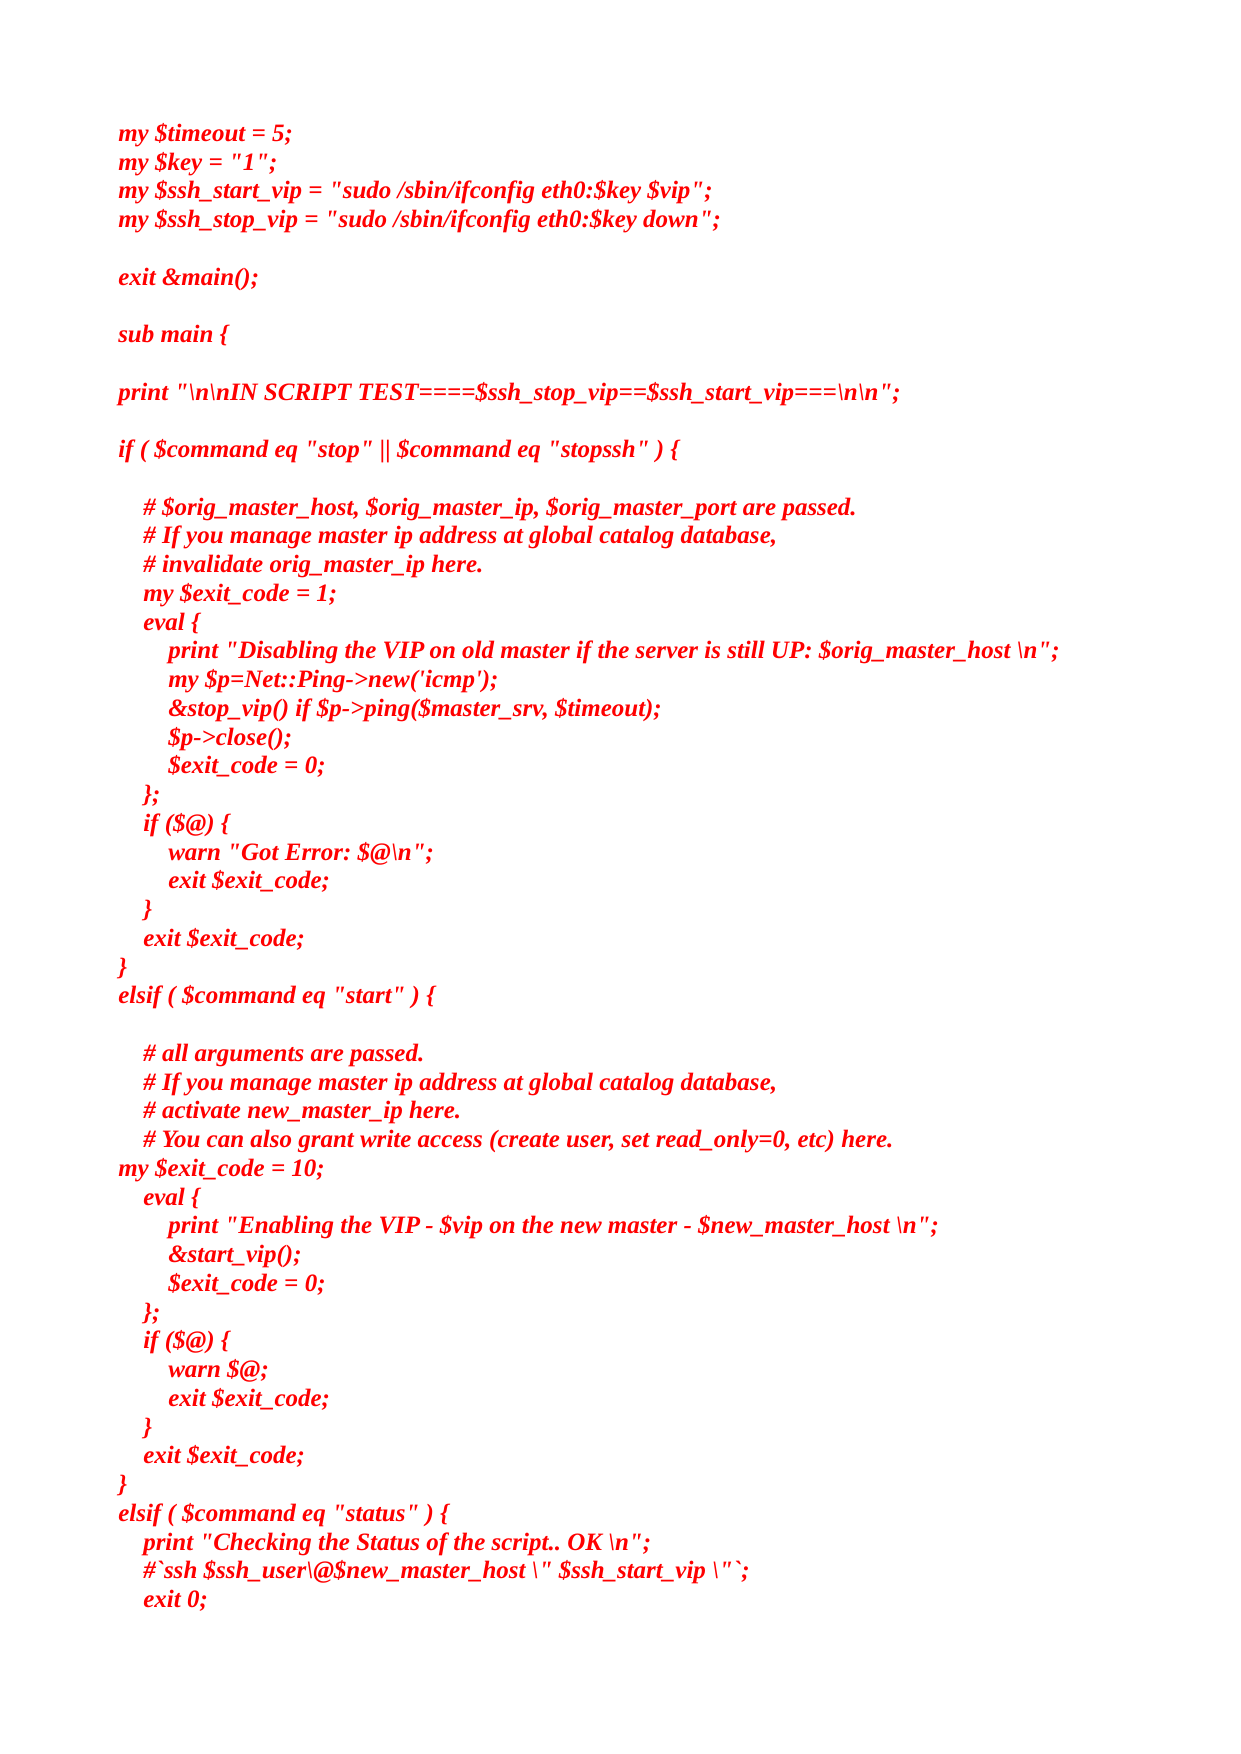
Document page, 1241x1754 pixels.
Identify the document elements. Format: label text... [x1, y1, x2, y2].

text } [118, 894, 1122, 923]
text my $ssh_start_vip = "sudo /sbin/ifconfig eth0:$key $vip"; [118, 176, 1122, 204]
text $p->close(); [118, 722, 1122, 751]
text }; [118, 779, 1122, 808]
text elsif ( $command eq "start" ) { [118, 981, 1122, 1009]
text print "\n\nIN SCRIPT TEST====$ssh_stop_vip==$ssh_start_vip===\n\n"; [118, 377, 1122, 406]
text my $exit_code = 10; [118, 1153, 1122, 1182]
text } [118, 1469, 1122, 1498]
text my $key = "1"; [118, 147, 1122, 176]
text # all arguments are passed. [118, 1038, 1122, 1067]
text $exit_code = 0; [118, 751, 1122, 779]
text exit $exit_code; [118, 1441, 1122, 1469]
text &stop_vip() if $p->ping($master_srv, $timeout); [118, 693, 1122, 722]
text my $timeout = 5; [118, 118, 1122, 147]
text print "Enabling the VIP - $vip on the new master - $new_master_host \n"; [118, 1211, 1122, 1239]
text if ($@) { [118, 808, 1122, 837]
text my $ssh_stop_vip = "sudo /sbin/ifconfig eth0:$key down"; [118, 204, 1122, 233]
text exit $exit_code; [118, 1383, 1122, 1412]
text # If you manage master ip address at global catalog database, [118, 1067, 1122, 1096]
text print "Checking the Status of the script.. OK \n"; [118, 1527, 1122, 1556]
text eval { [118, 1182, 1122, 1211]
text print "Disabling the VIP on old master if the server is still UP: $orig_master_host \n"; [118, 636, 1122, 664]
text my $p=Net::Ping->new('icmp'); [118, 664, 1122, 693]
text exit &main(); [118, 262, 1122, 291]
text my $exit_code = 1; [118, 578, 1122, 607]
text } [118, 1412, 1122, 1441]
text #`ssh $ssh_user\@$new_master_host \" $ssh_start_vip \"`; [118, 1556, 1122, 1584]
text warn "Got Error: $@\n"; [118, 837, 1122, 866]
text exit $exit_code; [118, 866, 1122, 894]
text sub main { [118, 319, 1122, 348]
text exit $exit_code; [118, 923, 1122, 952]
text exit 0; [118, 1584, 1122, 1613]
text } [118, 952, 1122, 981]
text # If you manage master ip address at global catalog database, [118, 521, 1122, 549]
text if ($@) { [118, 1326, 1122, 1354]
text warn $@; [118, 1354, 1122, 1383]
text # activate new_master_ip here. [118, 1096, 1122, 1124]
text # You can also grant write access (create user, set read_only=0, etc) here. [118, 1124, 1122, 1153]
text $exit_code = 0; [118, 1268, 1122, 1297]
text # $orig_master_host, $orig_master_ip, $orig_master_port are passed. [118, 492, 1122, 521]
text elsif ( $command eq "status" ) { [118, 1498, 1122, 1527]
text eval { [118, 607, 1122, 636]
text }; [118, 1297, 1122, 1326]
text &start_vip(); [118, 1239, 1122, 1268]
text # invalidate orig_master_ip here. [118, 549, 1122, 578]
text if ( $command eq "stop" || $command eq "stopssh" ) { [118, 434, 1122, 463]
